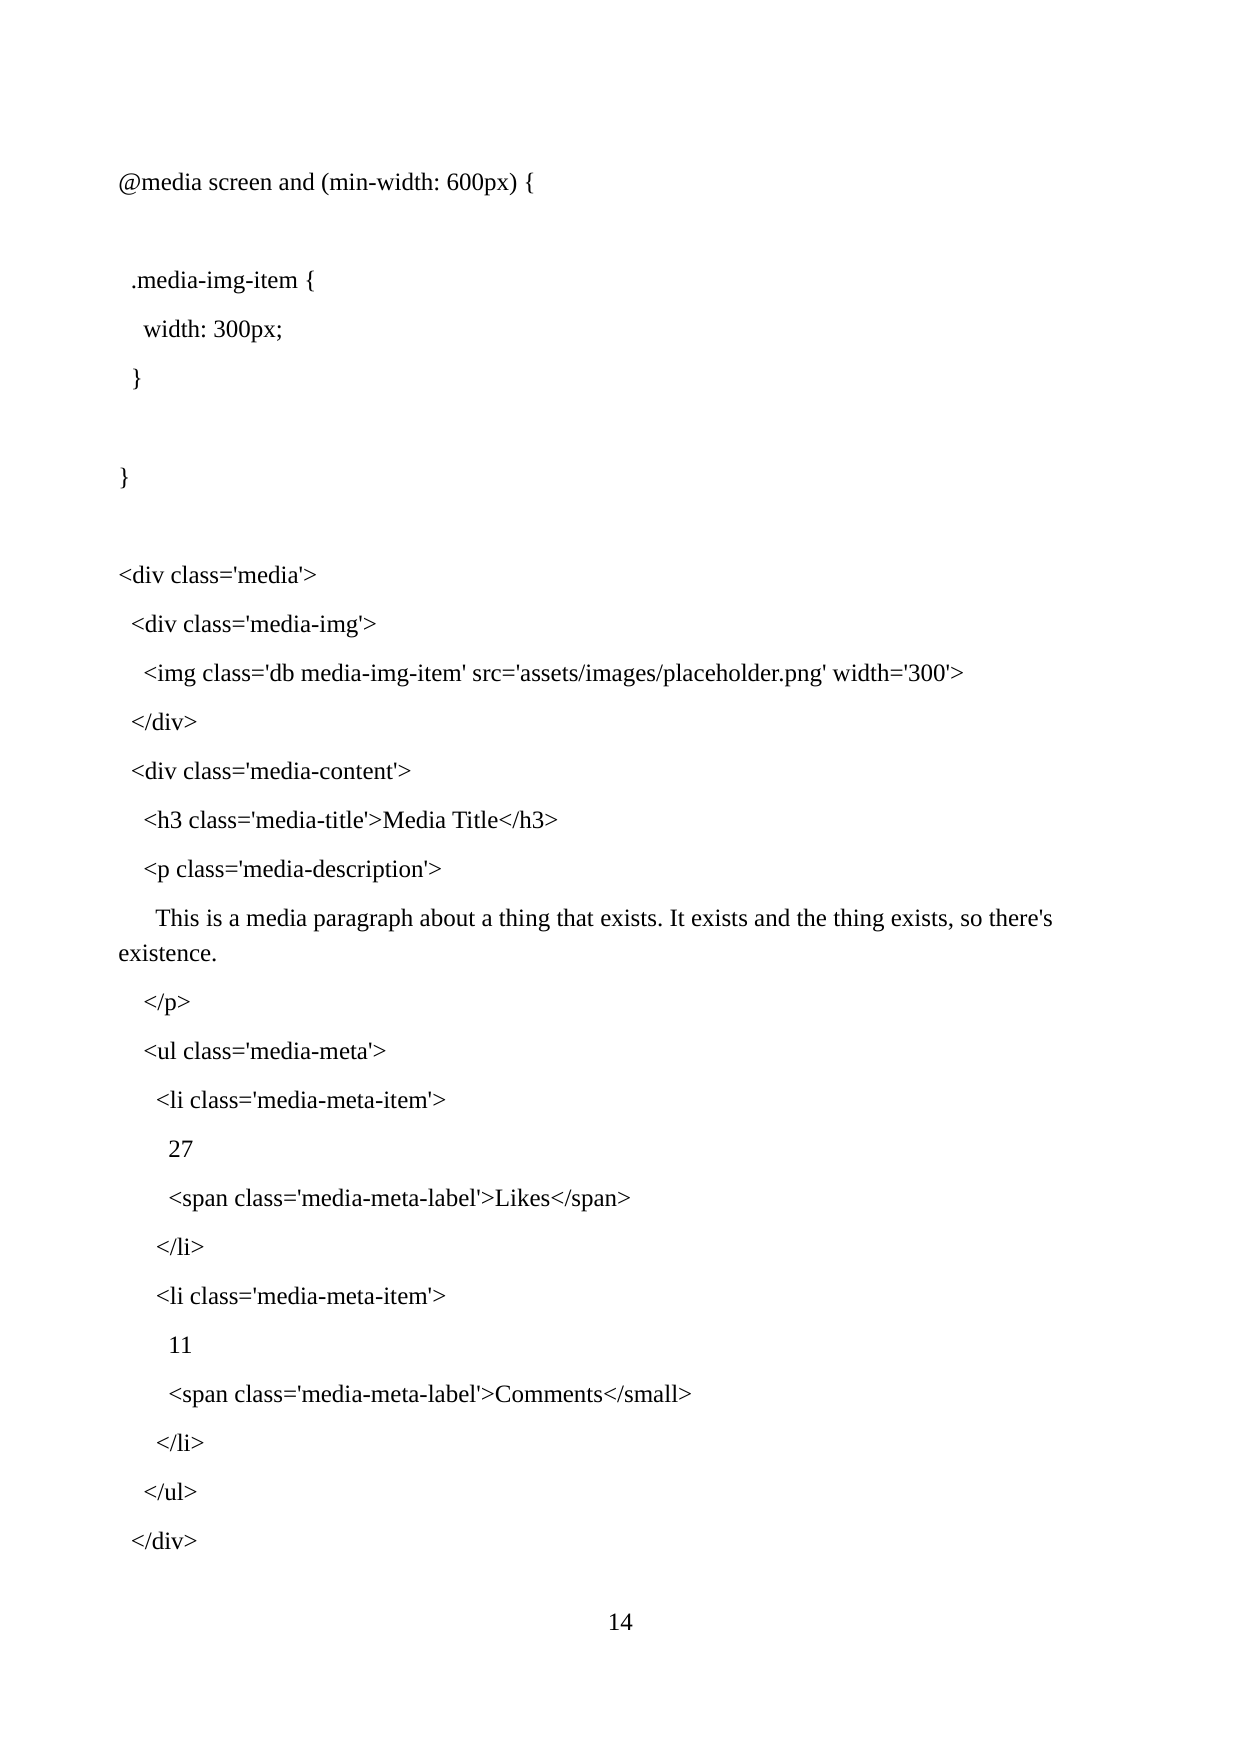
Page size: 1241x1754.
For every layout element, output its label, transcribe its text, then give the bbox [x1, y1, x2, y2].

text <ul class='media-meta'> [118, 1036, 1122, 1064]
text <li class='media-meta-item'> [118, 1281, 1122, 1310]
text <div class='media-content'> [118, 756, 1122, 785]
text width: 300px; [118, 314, 1122, 343]
text This is a media paragraph about a thing that exists. It exists and the thing exists, so there's existence. [118, 903, 1122, 966]
text </div> [118, 707, 1122, 736]
text <p class='media-description'> [118, 854, 1122, 883]
text 27 [118, 1134, 1122, 1163]
text </div> [118, 1526, 1122, 1555]
text </ul> [118, 1477, 1122, 1506]
text <div class='media'> [118, 560, 1122, 588]
text <img class='db media-img-item' src='assets/images/placeholder.png' width='300'> [118, 658, 1122, 687]
text <h3 class='media-title'>Media Title</h3> [118, 805, 1122, 834]
text 11 [118, 1330, 1122, 1359]
text </li> [118, 1428, 1122, 1457]
text .media-img-item { [118, 265, 1122, 294]
text <li class='media-meta-item'> [118, 1085, 1122, 1113]
text <div class='media-img'> [118, 609, 1122, 637]
text </p> [118, 987, 1122, 1015]
text @media screen and (min-width: 600px) { [118, 167, 1122, 196]
text <span class='media-meta-label'>Likes</span> [118, 1183, 1122, 1212]
text </li> [118, 1232, 1122, 1261]
text } [118, 462, 1122, 490]
text <span class='media-meta-label'>Comments</small> [118, 1379, 1122, 1408]
text } [118, 363, 1122, 392]
